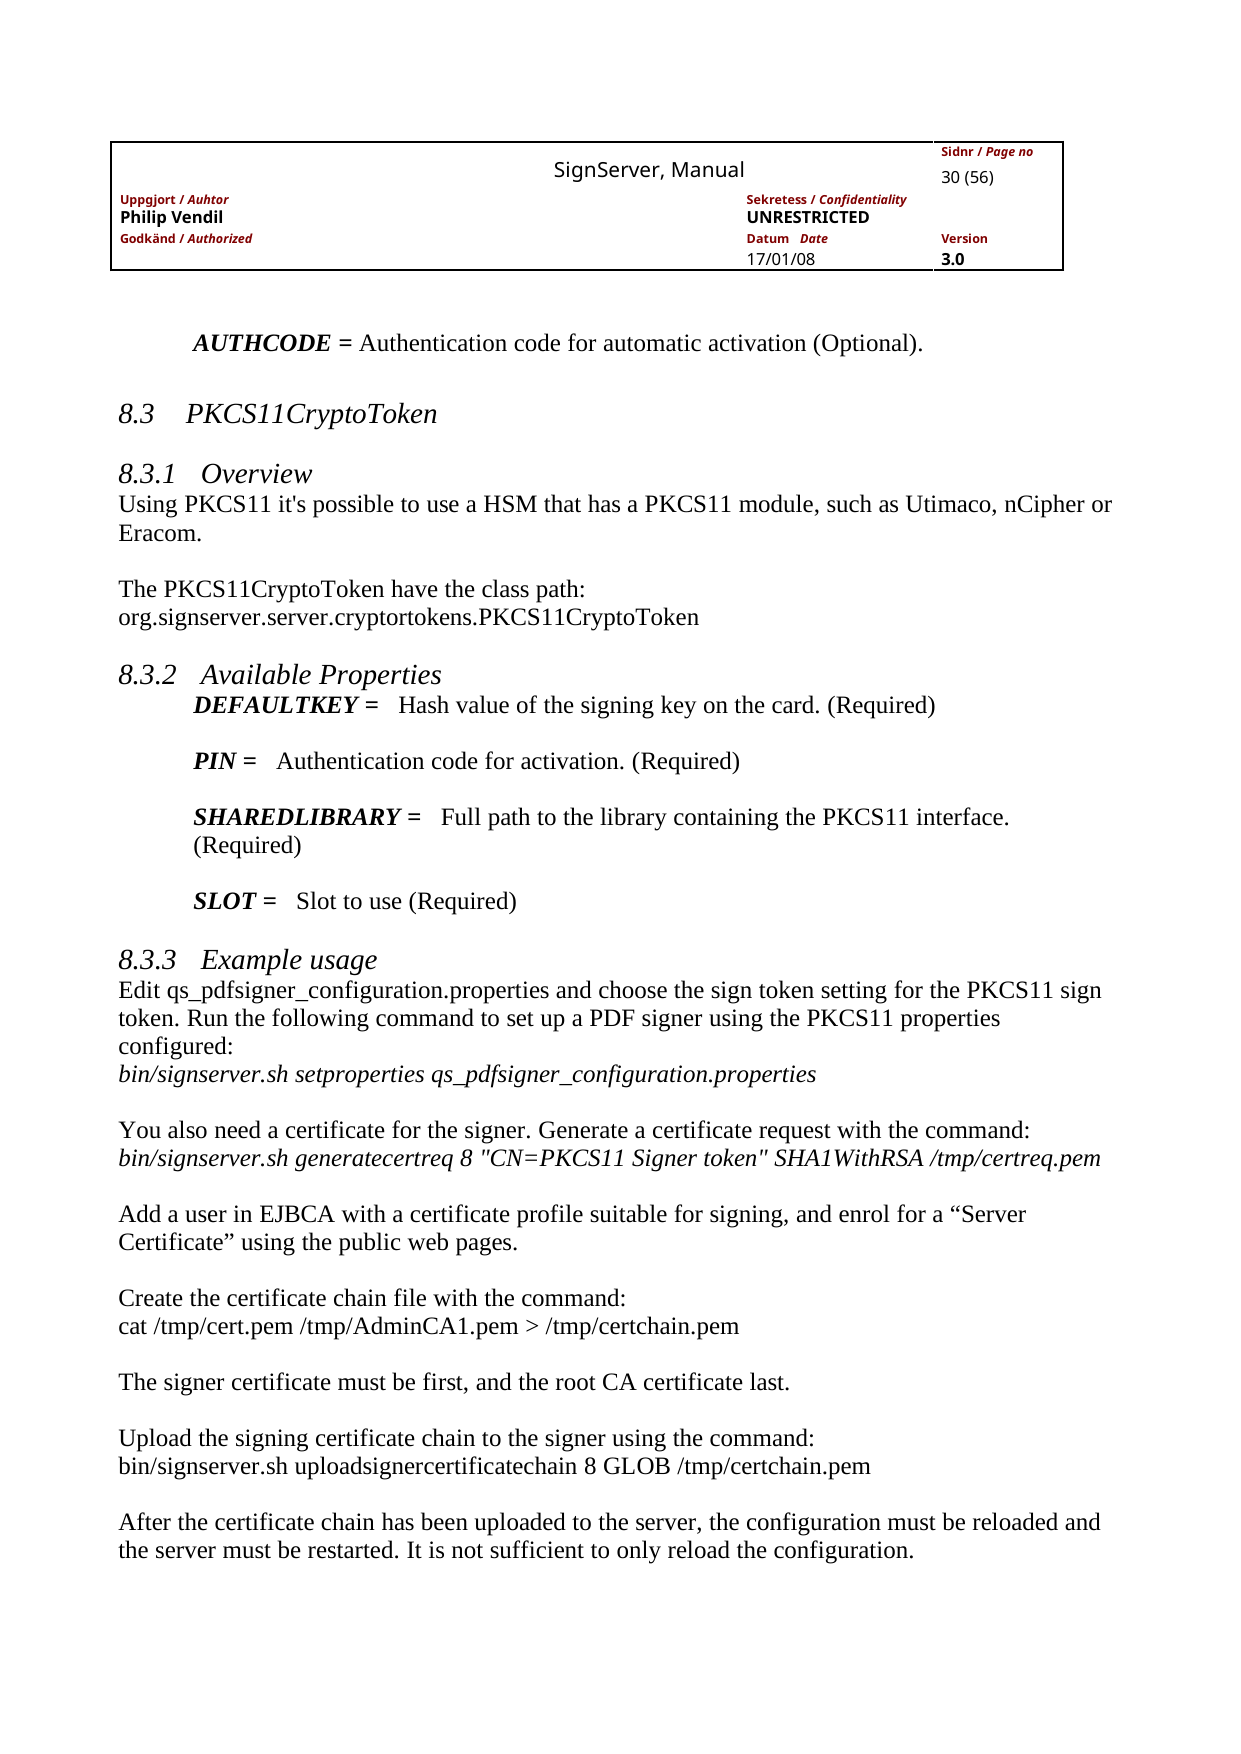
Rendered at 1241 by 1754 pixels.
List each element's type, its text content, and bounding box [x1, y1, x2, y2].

subtitle PKCS11CryptoToken [118, 397, 1122, 430]
text AUTHCODE = Authentication code for automatic activation (Optional). [193, 329, 1122, 357]
text Add a user in EJBCA with a certificate profile suitable for signing, and enrol for a “Server Certificate” using the public web pages. [118, 1200, 1122, 1256]
subtitle Available Properties [118, 658, 1122, 691]
text Using PKCS11 it's possible to use a HSM that has a PKCS11 module, such as Utimaco, nCipher or Eracom. [118, 490, 1122, 546]
text bin/signserver.sh generatecertreq 8 "CN=PKCS11 Signer token" SHA1WithRSA /tmp/certreq.pem [118, 1144, 1122, 1172]
text DEFAULTKEY = Hash value of the signing key on the card. (Required) [193, 691, 1122, 719]
subtitle Example usage [118, 943, 1122, 976]
text The PKCS11CryptoToken have the class path: org.signserver.server.cryptortokens.PKCS11CryptoToken [118, 574, 1122, 631]
text SLOT = Slot to use (Required) [193, 887, 1122, 915]
text You also need a certificate for the signer. Generate a certificate request with the command: [118, 1116, 1122, 1144]
text SHAREDLIBRARY = Full path to the library containing the PKCS11 interface. (Required) [193, 803, 1122, 859]
text Create the certificate chain file with the command: [118, 1284, 1122, 1312]
text PIN = Authentication code for activation. (Required) [193, 747, 1122, 775]
text bin/signserver.sh setproperties qs_pdfsigner_configuration.properties [118, 1060, 1122, 1088]
text The signer certificate must be first, and the root CA certificate last. [118, 1368, 1122, 1396]
subtitle Overview [118, 458, 1122, 490]
text After the certificate chain has been uploaded to the server, the configuration must be reloaded and the server must be restarted. It is not sufficient to only reload the configuration. [118, 1508, 1122, 1564]
text Upload the signing certificate chain to the signer using the command: [118, 1424, 1122, 1452]
text cat /tmp/cert.pem /tmp/AdminCA1.pem > /tmp/certchain.pem [118, 1312, 1122, 1340]
text bin/signserver.sh uploadsignercertificatechain 8 GLOB /tmp/certchain.pem [118, 1452, 1122, 1480]
text Edit qs_pdfsigner_configuration.properties and choose the sign token setting for the PKCS11 sign token. Run the following command to set up a PDF signer using the PKCS11 properties configured: [118, 976, 1122, 1060]
